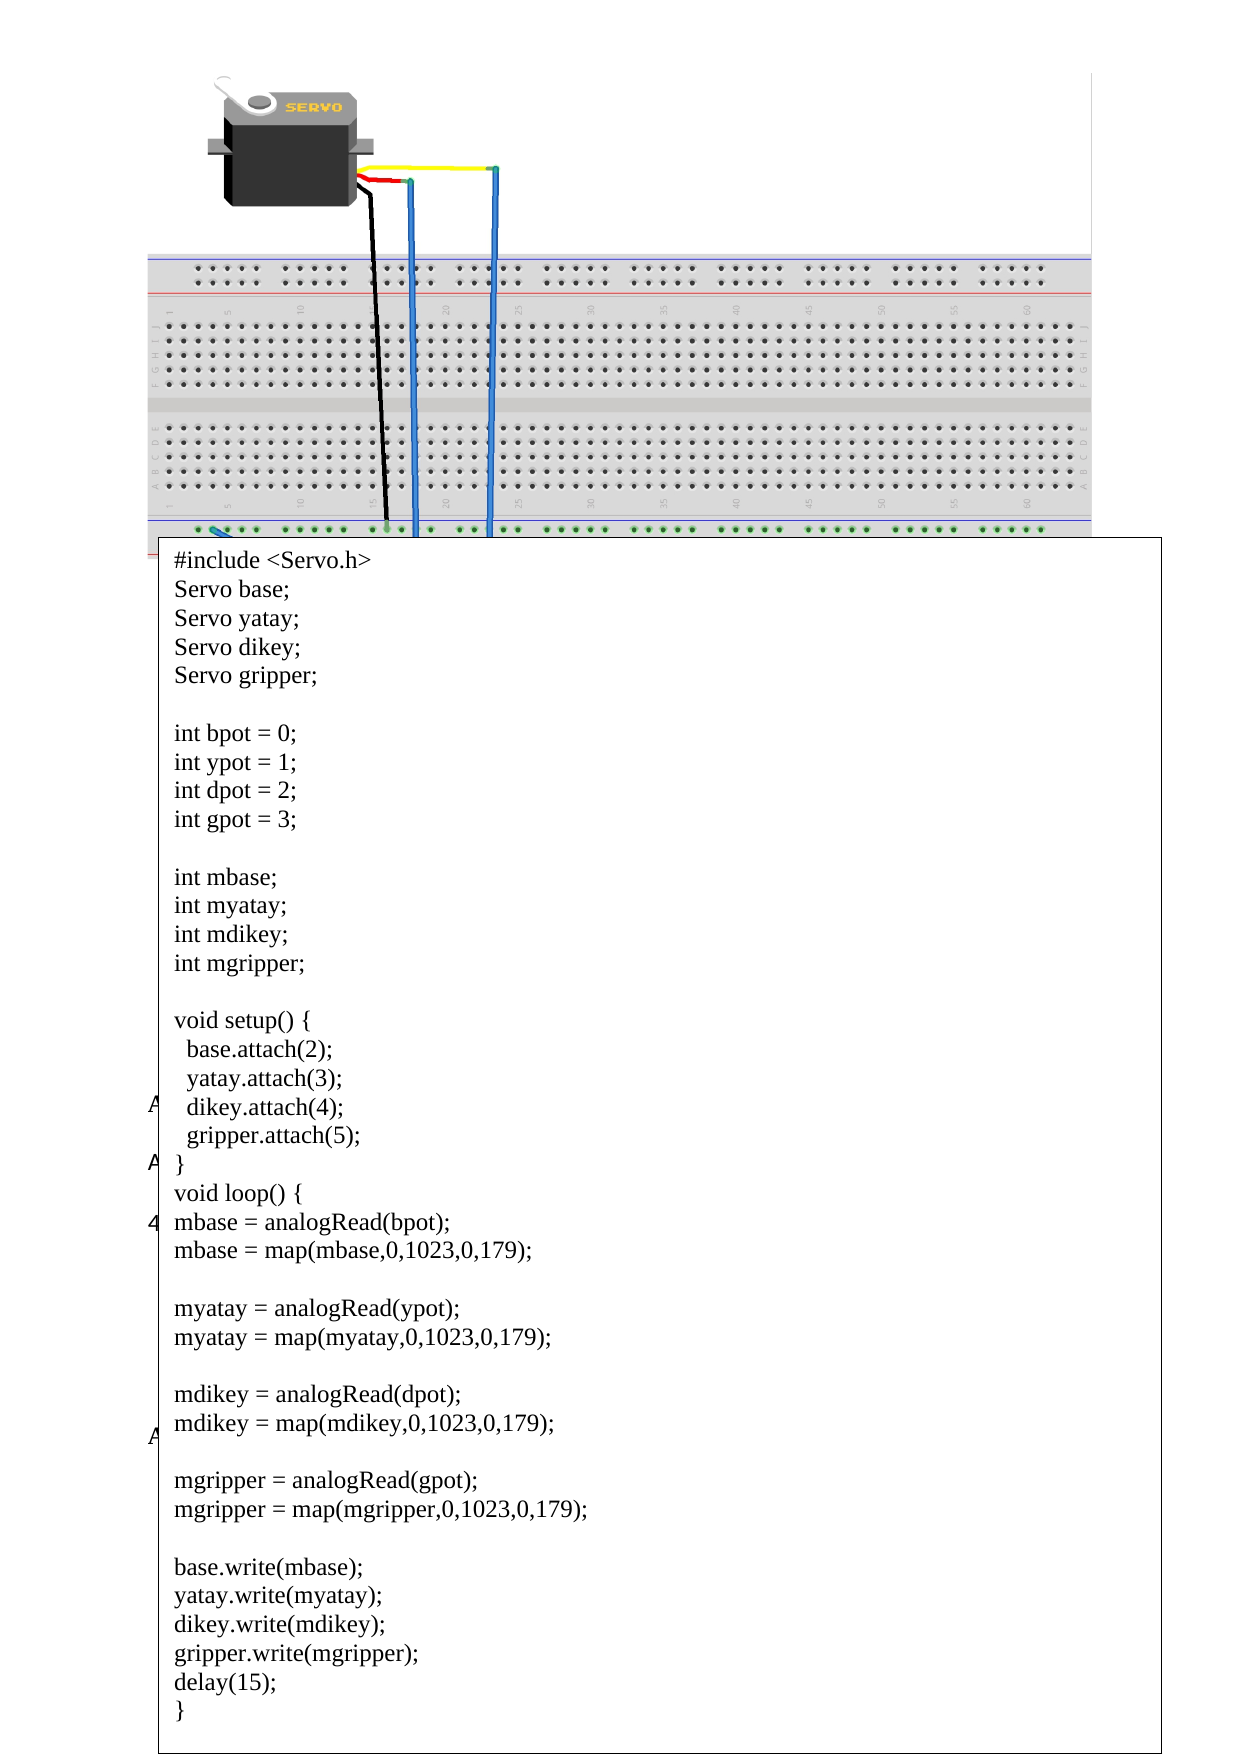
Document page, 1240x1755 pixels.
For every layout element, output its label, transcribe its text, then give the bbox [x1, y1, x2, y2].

text base.write(mbase); [174, 1552, 1146, 1581]
text Servo gripper; [174, 661, 1146, 689]
text int mdikey; [174, 919, 1146, 948]
text int ypot = 1; [174, 747, 1146, 776]
text dikey.write(mdikey); [174, 1609, 1146, 1638]
text mbase = map(mbase,0,1023,0,179); [174, 1236, 1146, 1264]
text gripper.write(mgripper); [174, 1638, 1146, 1667]
text mbase = analogRead(bpot); [174, 1207, 1146, 1236]
text void loop() { [174, 1178, 1146, 1207]
text Servo yatay; [174, 603, 1146, 632]
text #include <Servo.h> [174, 546, 1146, 574]
text mgripper = map(mgripper,0,1023,0,179); [174, 1494, 1146, 1523]
text Servo dikey; [174, 632, 1146, 661]
text } [174, 1149, 1146, 1178]
text int myatay; [174, 891, 1146, 919]
text yatay.attach(3); [174, 1063, 1146, 1092]
text int mbase; [174, 862, 1146, 891]
text delay(15); [174, 1667, 1146, 1696]
text myatay = map(myatay,0,1023,0,179); [174, 1322, 1146, 1351]
text } [174, 1696, 1146, 1724]
text myatay = analogRead(ypot); [174, 1293, 1146, 1322]
text mdikey = map(mdikey,0,1023,0,179); [174, 1408, 1146, 1437]
text int gpot = 3; [174, 804, 1146, 833]
text int bpot = 0; [174, 718, 1146, 747]
text gripper.attach(5); [174, 1121, 1146, 1149]
text mdikey = analogRead(dpot); [174, 1379, 1146, 1408]
text base.attach(2); [174, 1034, 1146, 1063]
text mgripper = analogRead(gpot); [174, 1466, 1146, 1494]
text void setup() { [174, 1006, 1146, 1034]
text dikey.attach(4); [174, 1092, 1146, 1121]
text yatay.write(myatay); [174, 1581, 1146, 1609]
text int dpot = 2; [174, 776, 1146, 804]
text int mgripper; [174, 948, 1146, 977]
text Servo base; [174, 574, 1146, 603]
